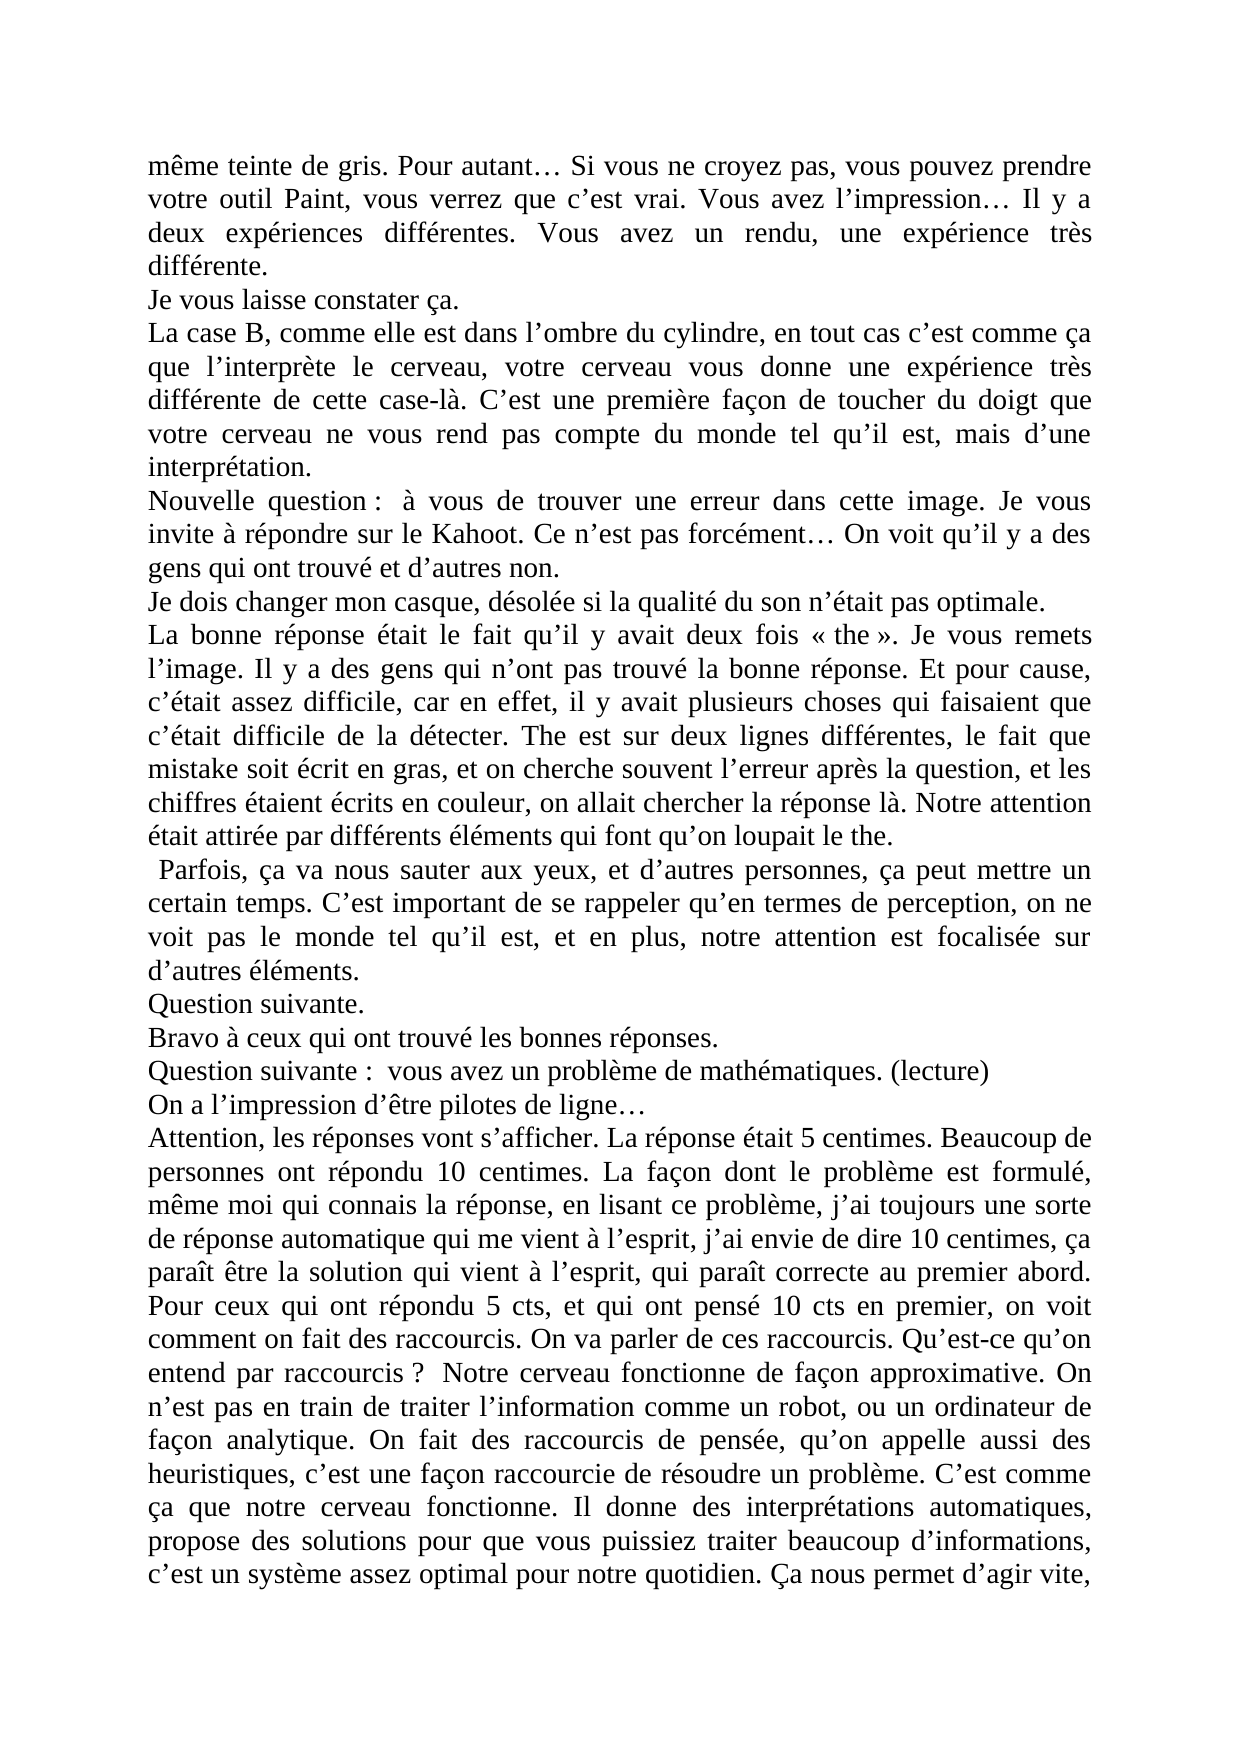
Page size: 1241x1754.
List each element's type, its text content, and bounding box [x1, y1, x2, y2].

text Je dois changer mon casque, désolée si la qualité du son n’était pas optimale. [148, 584, 1093, 617]
text Question suivante : vous avez un problème de mathématiques. (lecture) [148, 1053, 1093, 1087]
text Question suivante. [148, 986, 1093, 1020]
text Attention, les réponses vont s’afficher. La réponse était 5 centimes. Beaucoup de personnes ont répondu 10 centimes. La façon dont le problème est formulé, même moi qui connais la réponse, en lisant ce problème, j’ai toujours une sorte de réponse automatique qui me vient à l’esprit, j’ai envie de dire 10 centimes, ça paraît être la solution qui vient à l’esprit, qui paraît correcte au premier abord. Pour ceux qui ont répondu 5 cts, et qui ont pensé 10 cts en premier, on voit comment on fait des raccourcis. On va parler de ces raccourcis. Qu’est-ce qu’on entend par raccourcis ? Notre cerveau fonctionne de façon approximative. On n’est pas en train de traiter l’information comme un robot, ou un ordinateur de façon analytique. On fait des raccourcis de pensée, qu’on appelle aussi des heuristiques, c’est une façon raccourcie de résoudre un problème. C’est comme ça que notre cerveau fonctionne. Il donne des interprétations automatiques, propose des solutions pour que vous puissiez traiter beaucoup d’informations, c’est un système assez optimal pour notre quotidien. Ça nous permet d’agir vite, [148, 1120, 1093, 1590]
text Je vous laisse constater ça. [148, 282, 1093, 315]
text La bonne réponse était le fait qu’il y avait deux fois « the ». Je vous remets l’image. Il y a des gens qui n’ont pas trouvé la bonne réponse. Et pour cause, c’était assez difficile, car en effet, il y avait plusieurs choses qui faisaient que c’était difficile de la détecter. The est sur deux lignes différentes, le fait que mistake soit écrit en gras, et on cherche souvent l’erreur après la question, et les chiffres étaient écrits en couleur, on allait chercher la réponse là. Notre attention était attirée par différents éléments qui font qu’on loupait le the. [148, 617, 1093, 852]
text Parfois, ça va nous sauter aux yeux, et d’autres personnes, ça peut mettre un certain temps. C’est important de se rappeler qu’en termes de perception, on ne voit pas le monde tel qu’il est, et en plus, notre attention est focalisée sur d’autres éléments. [148, 852, 1093, 986]
text On a l’impression d’être pilotes de ligne… [148, 1087, 1093, 1120]
text même teinte de gris. Pour autant… Si vous ne croyez pas, vous pouvez prendre votre outil Paint, vous verrez que c’est vrai. Vous avez l’impression… Il y a deux expériences différentes. Vous avez un rendu, une expérience très différente. [148, 148, 1093, 282]
text Nouvelle question : à vous de trouver une erreur dans cette image. Je vous invite à répondre sur le Kahoot. Ce n’est pas forcément… On voit qu’il y a des gens qui ont trouvé et d’autres non. [148, 483, 1093, 584]
text La case B, comme elle est dans l’ombre du cylindre, en tout cas c’est comme ça que l’interprète le cerveau, votre cerveau vous donne une expérience très différente de cette case-là. C’est une première façon de toucher du doigt que votre cerveau ne vous rend pas compte du monde tel qu’il est, mais d’une interprétation. [148, 315, 1093, 483]
text Bravo à ceux qui ont trouvé les bonnes réponses. [148, 1020, 1093, 1053]
